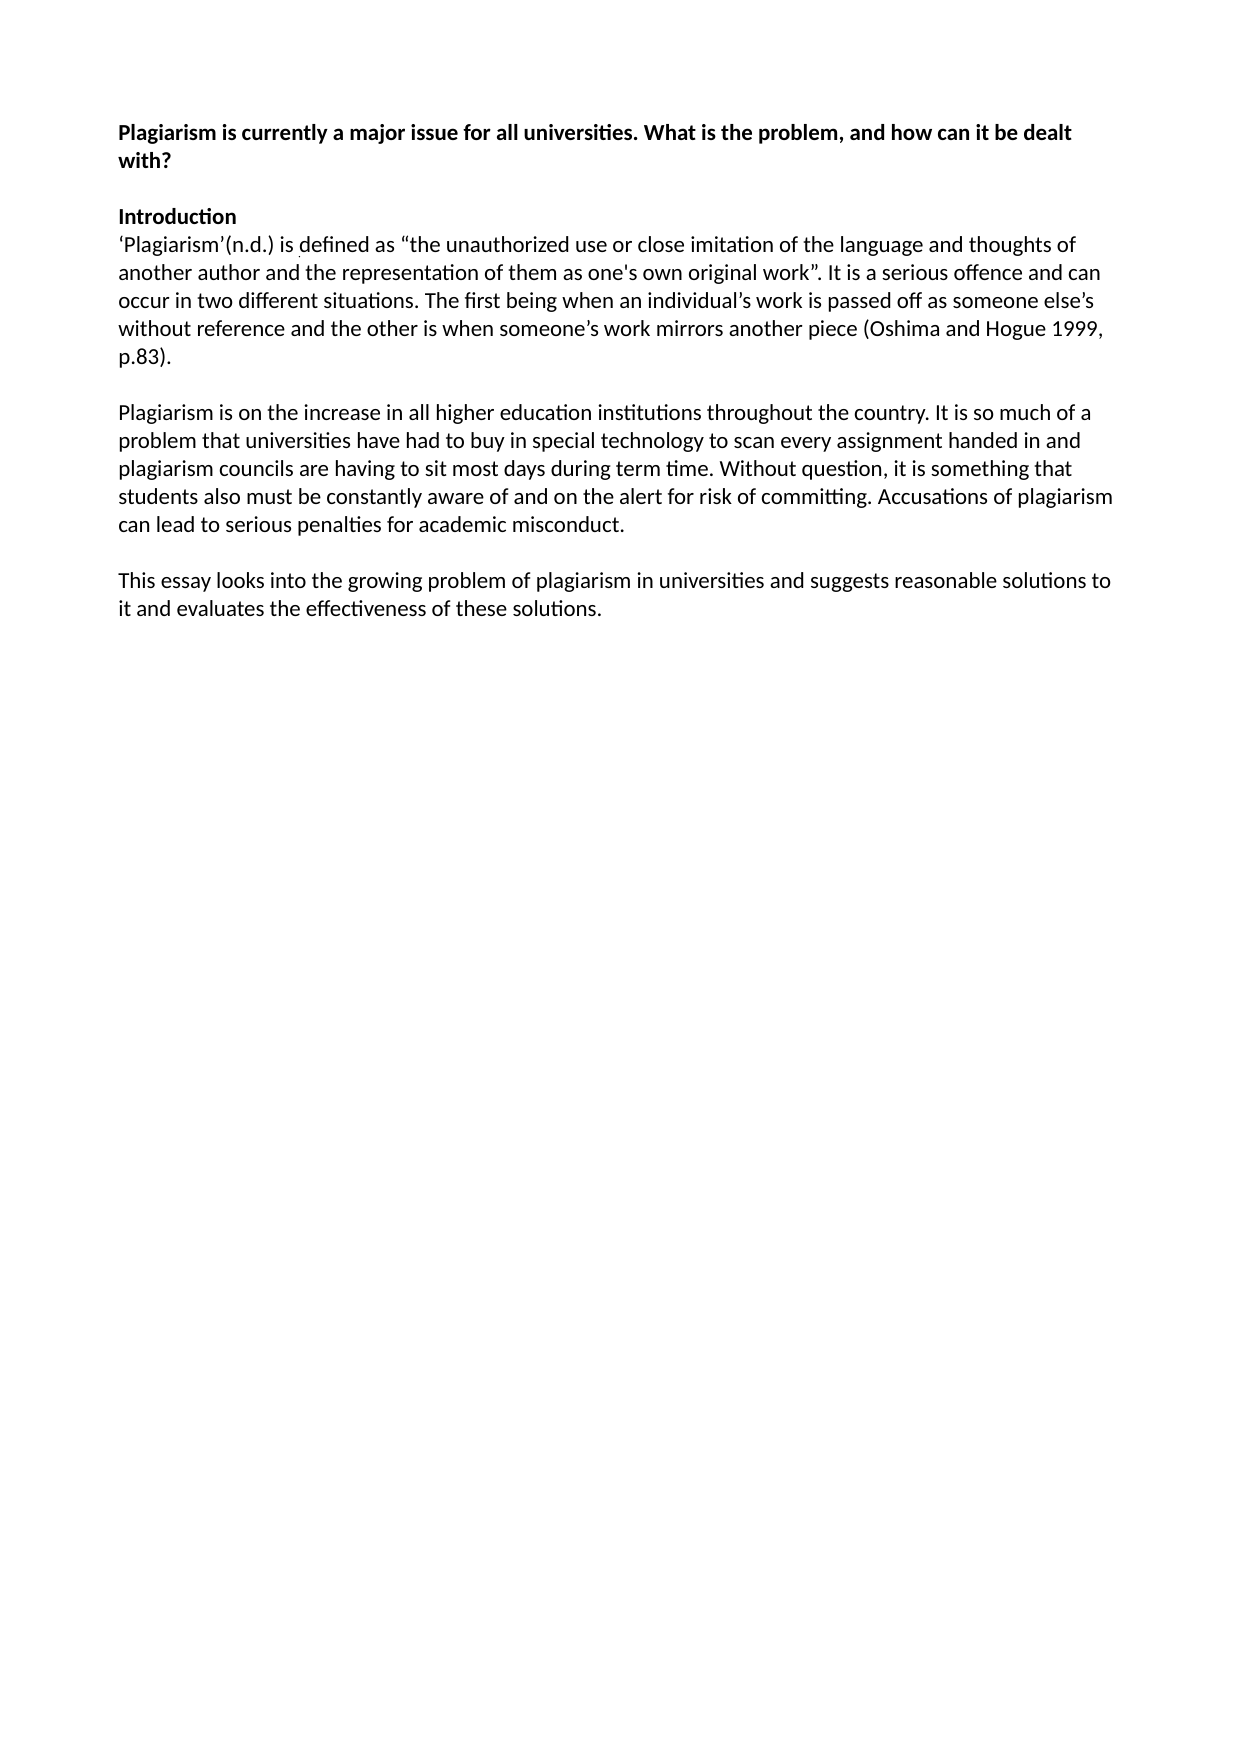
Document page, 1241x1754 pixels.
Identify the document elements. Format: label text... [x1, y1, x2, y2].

text Plagiarism is on the increase in all higher education institutions throughout the country. It is so much of a problem that universities have had to buy in special technology to scan every assignment handed in and plagiarism councils are having to sit most days during term time. Without question, it is something that students also must be constantly aware of and on the alert for risk of committing. Accusations of plagiarism can lead to serious penalties for academic misconduct. [118, 398, 1122, 538]
text This essay looks into the growing problem of plagiarism in universities and suggests reasonable solutions to it and evaluates the effectiveness of these solutions. [118, 566, 1122, 622]
text Plagiarism is currently a major issue for all universities. What is the problem, and how can it be dealt with? [118, 118, 1122, 174]
text ‘Plagiarism’(n.d.) is defined as “the unauthorized use or close imitation of the language and thoughts of another author and the representation of them as one's own original work”. It is a serious offence and can occur in two different situations. The first being when an individual’s work is passed off as someone else’s without reference and the other is when someone’s work mirrors another piece (Oshima and Hogue 1999, p.83). [118, 230, 1122, 370]
text Introduction [118, 202, 1122, 230]
